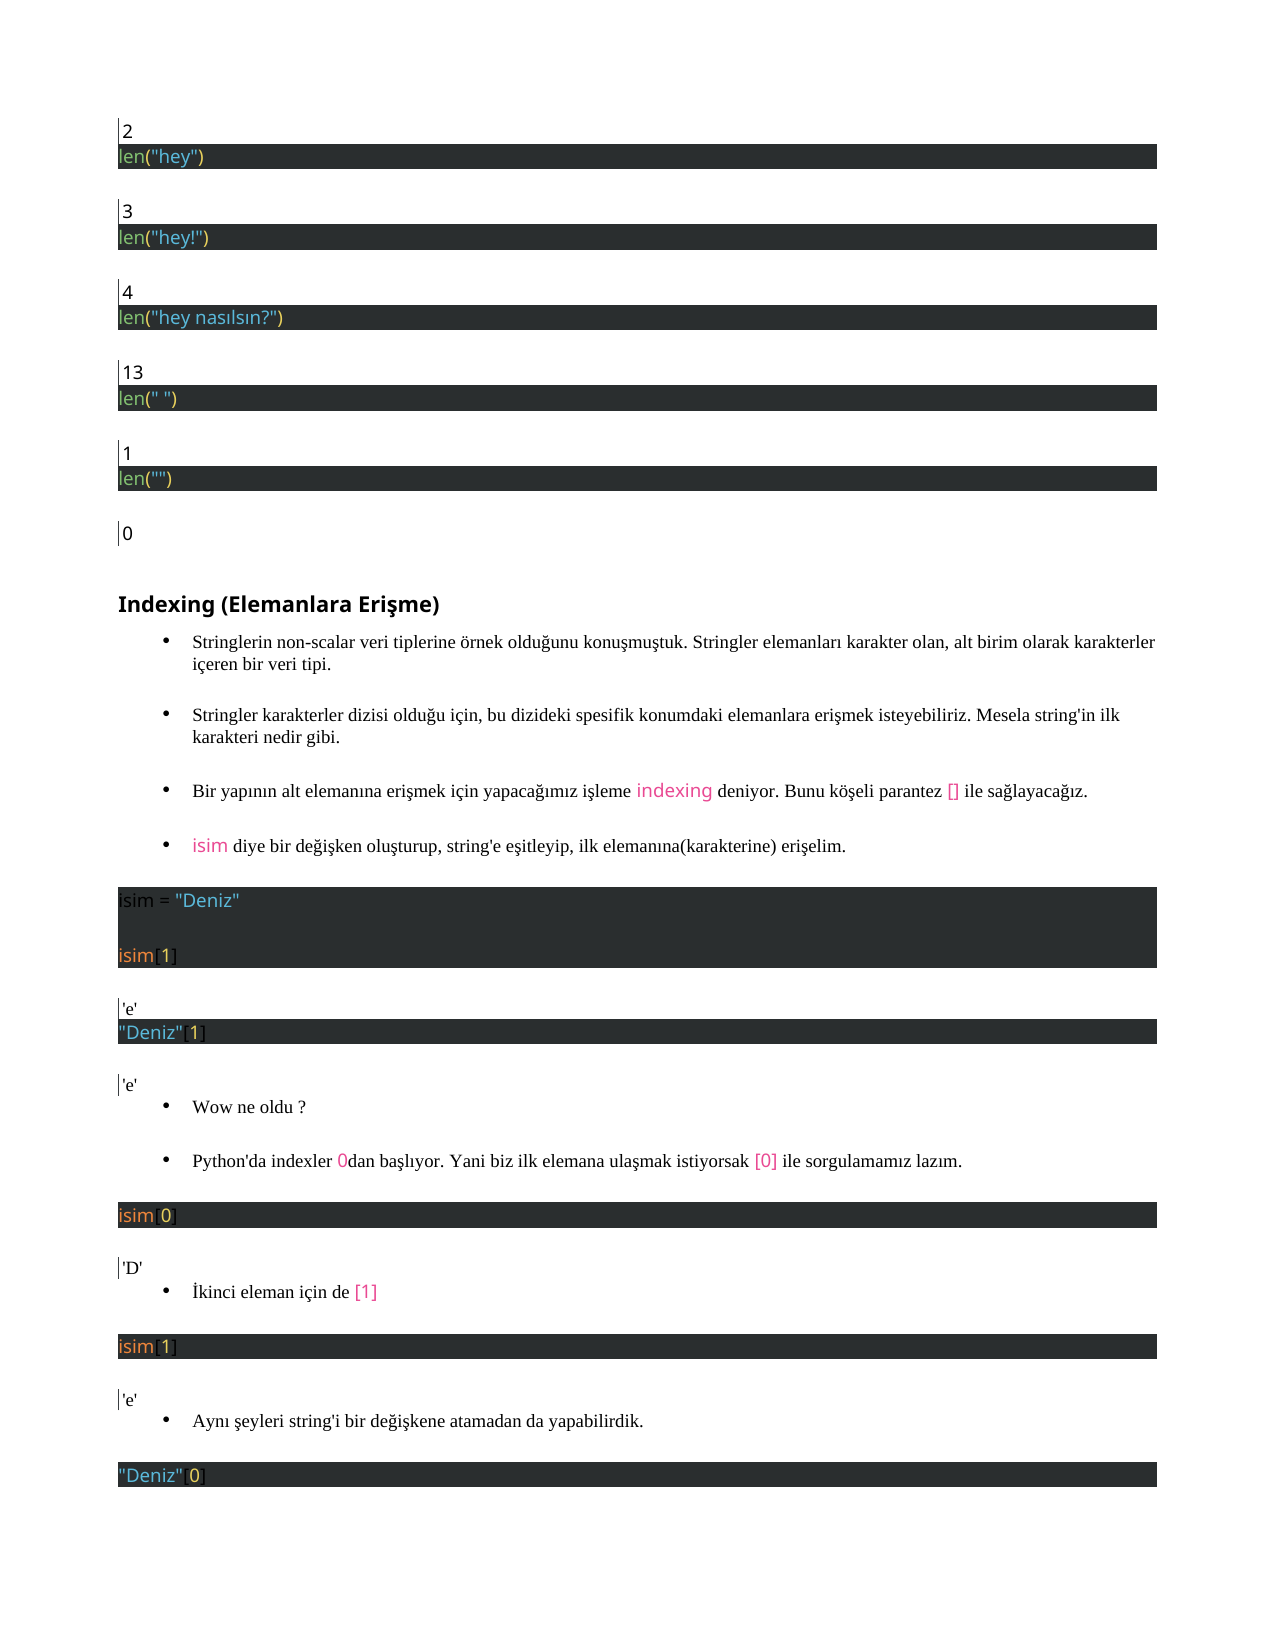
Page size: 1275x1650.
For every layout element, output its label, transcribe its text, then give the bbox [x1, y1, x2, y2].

text "Deniz"[1] [118, 1019, 1157, 1044]
list Bir yapının alt elemanına erişmek için yapacağımız işleme indexing deniyor. Bunu köşeli parantez [] ile sağlayacağız. [162, 777, 1157, 803]
text 'e' [119, 1074, 1157, 1096]
list Stringlerin non-scalar veri tiplerine örnek olduğunu konuşmuştuk. Stringler elemanları karakter olan, alt birim olarak karakterler içeren bir veri tipi. [162, 631, 1157, 675]
text 13 [119, 360, 1157, 385]
text len("") [118, 466, 1157, 491]
text 2 [119, 118, 1157, 144]
text "Deniz"[0] [118, 1462, 1157, 1487]
text len("hey!") [118, 224, 1157, 250]
text isim[0] [118, 1202, 1157, 1228]
text 1 [119, 440, 1157, 466]
list Stringler karakterler dizisi olduğu için, bu dizideki spesifik konumdaki elemanlara erişmek isteyebiliriz. Mesela string'in ilk karakteri nedir gibi. [162, 704, 1157, 748]
list Python'da indexler 0dan başlıyor. Yani biz ilk elemana ulaşmak istiyorsak [0] ile sorgulamamız lazım. [162, 1147, 1157, 1173]
list Wow ne oldu ? [162, 1096, 1157, 1118]
text 'e' [118, 997, 1157, 1019]
text len("hey nasılsın?") [118, 305, 1157, 330]
text len("hey") [118, 144, 1157, 169]
text 'e' [119, 1389, 1157, 1410]
text 4 [119, 279, 1157, 305]
text isim[1] [118, 1334, 1157, 1359]
text len(" ") [118, 385, 1157, 411]
list İkinci eleman için de [1] [162, 1279, 1157, 1304]
text 3 [119, 199, 1157, 224]
list Aynı şeyleri string'i bir değişkene atamadan da yapabilirdik. [162, 1410, 1157, 1432]
list isim diye bir değişken oluşturup, string'e eşitleyip, ilk elemanına(karakterine) erişelim. [162, 832, 1157, 858]
text 'D' [119, 1257, 1157, 1279]
text isim[1] [118, 942, 1157, 968]
text 0 [119, 521, 1157, 546]
subtitle Indexing (Elemanlara Erişme) [118, 589, 1157, 618]
text isim = "Deniz" [118, 887, 1157, 913]
